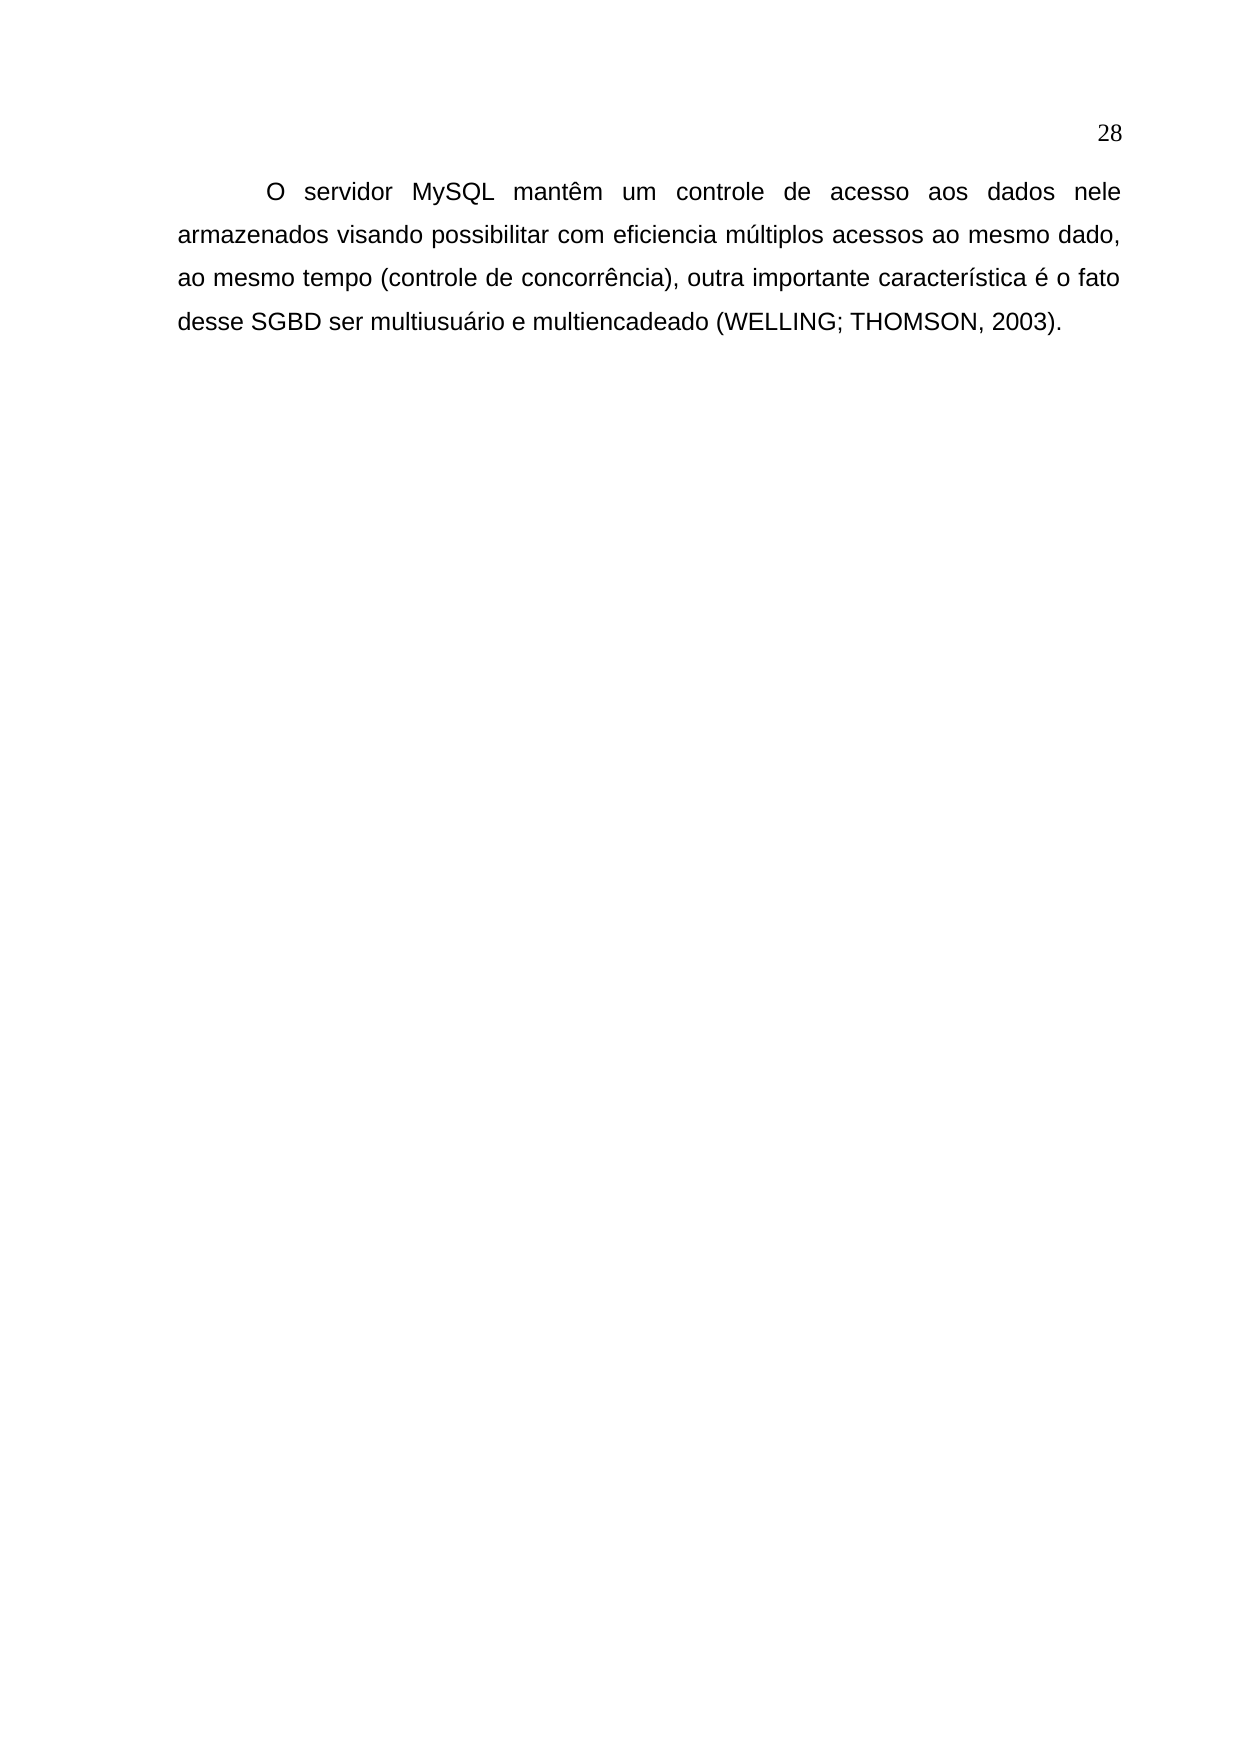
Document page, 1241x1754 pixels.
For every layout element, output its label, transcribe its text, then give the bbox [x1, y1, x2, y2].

text O servidor MySQL mantêm um controle de acesso aos dados nele armazenados visando possibilitar com eficiencia múltiplos acessos ao mesmo dado, ao mesmo tempo (controle de concorrência), outra importante característica é o fato desse SGBD ser multiusuário e multiencadeado (WELLING; THOMSON, 2003). [177, 177, 1122, 335]
